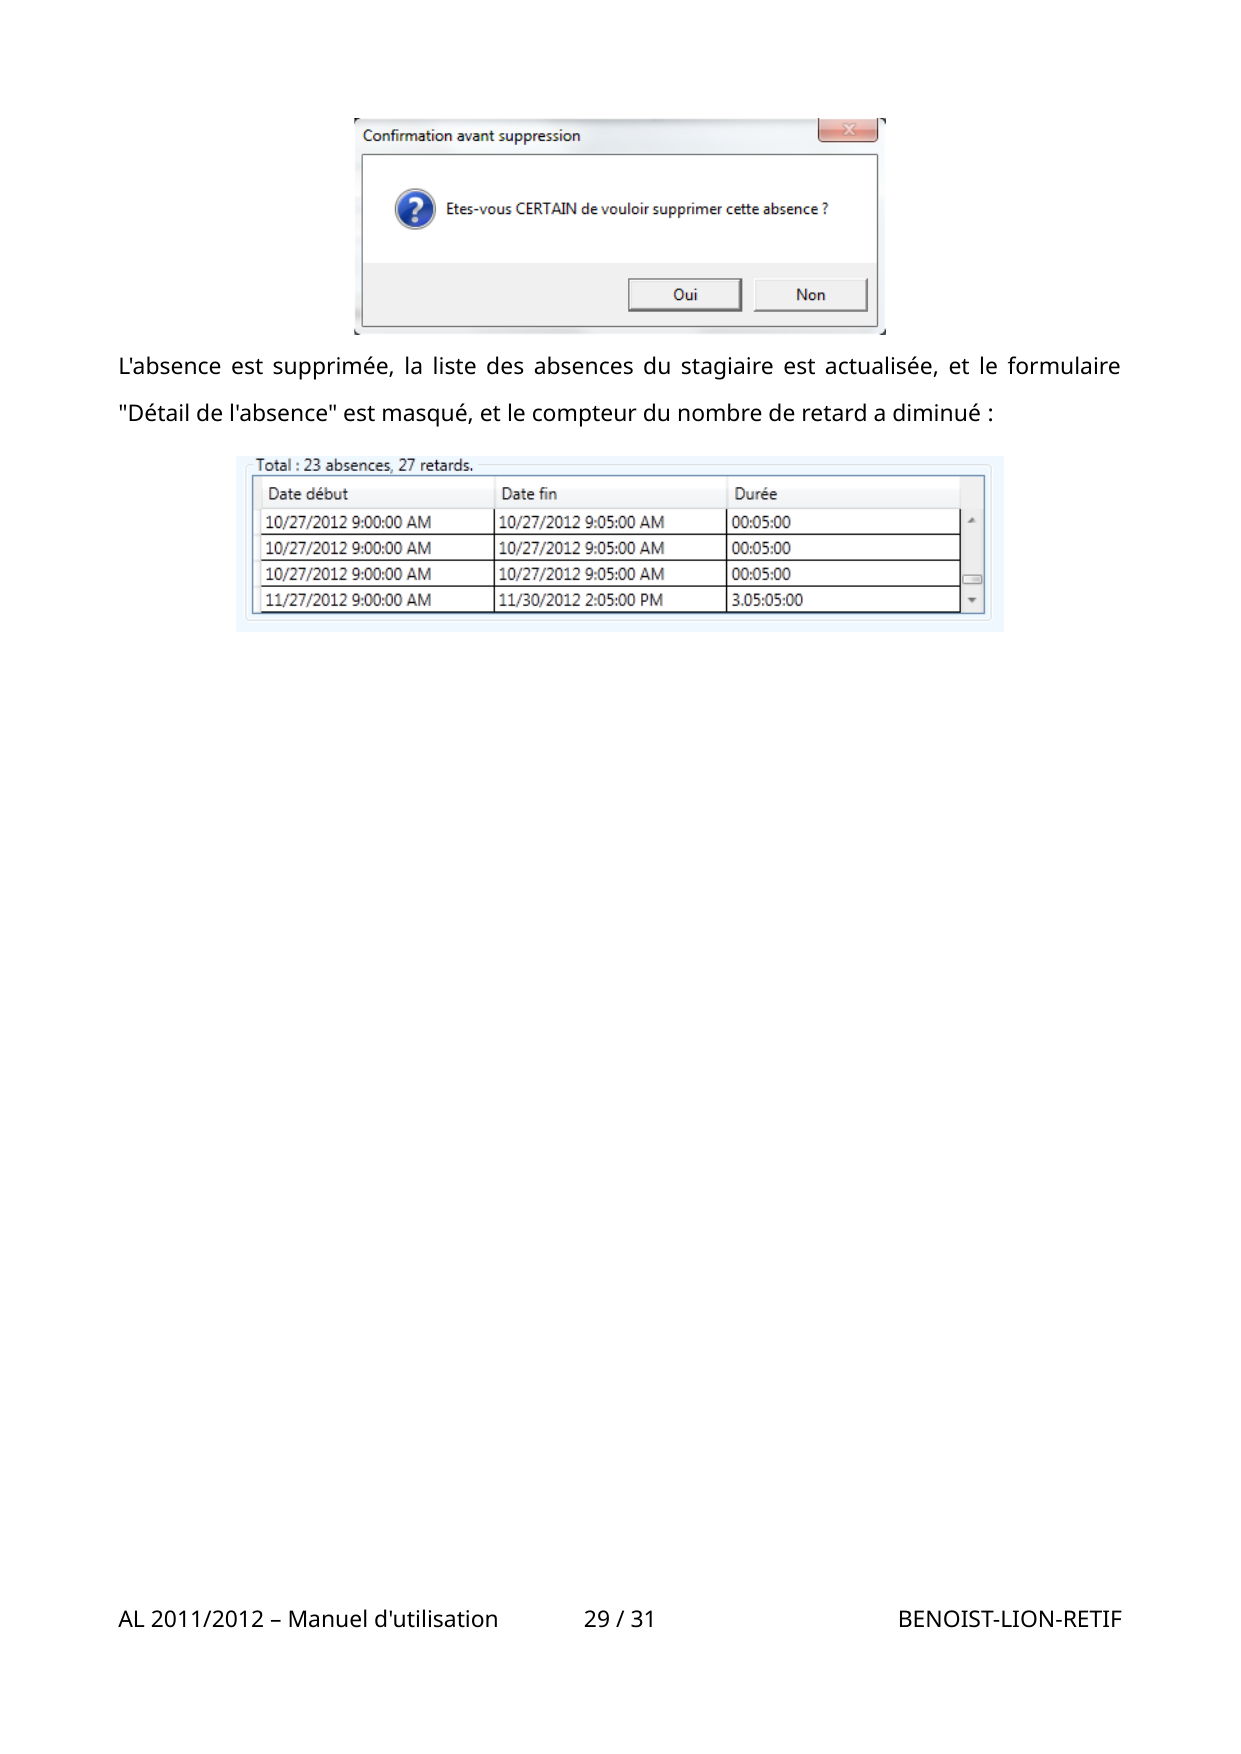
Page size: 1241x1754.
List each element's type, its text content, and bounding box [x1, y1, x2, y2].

text L'absence est supprimée, la liste des absences du stagiaire est actualisée, et le formulaire "Détail de l'absence" est masqué, et le compteur du nombre de retard a diminué : [118, 118, 1122, 428]
picture [354, 118, 886, 335]
picture [236, 456, 1004, 632]
